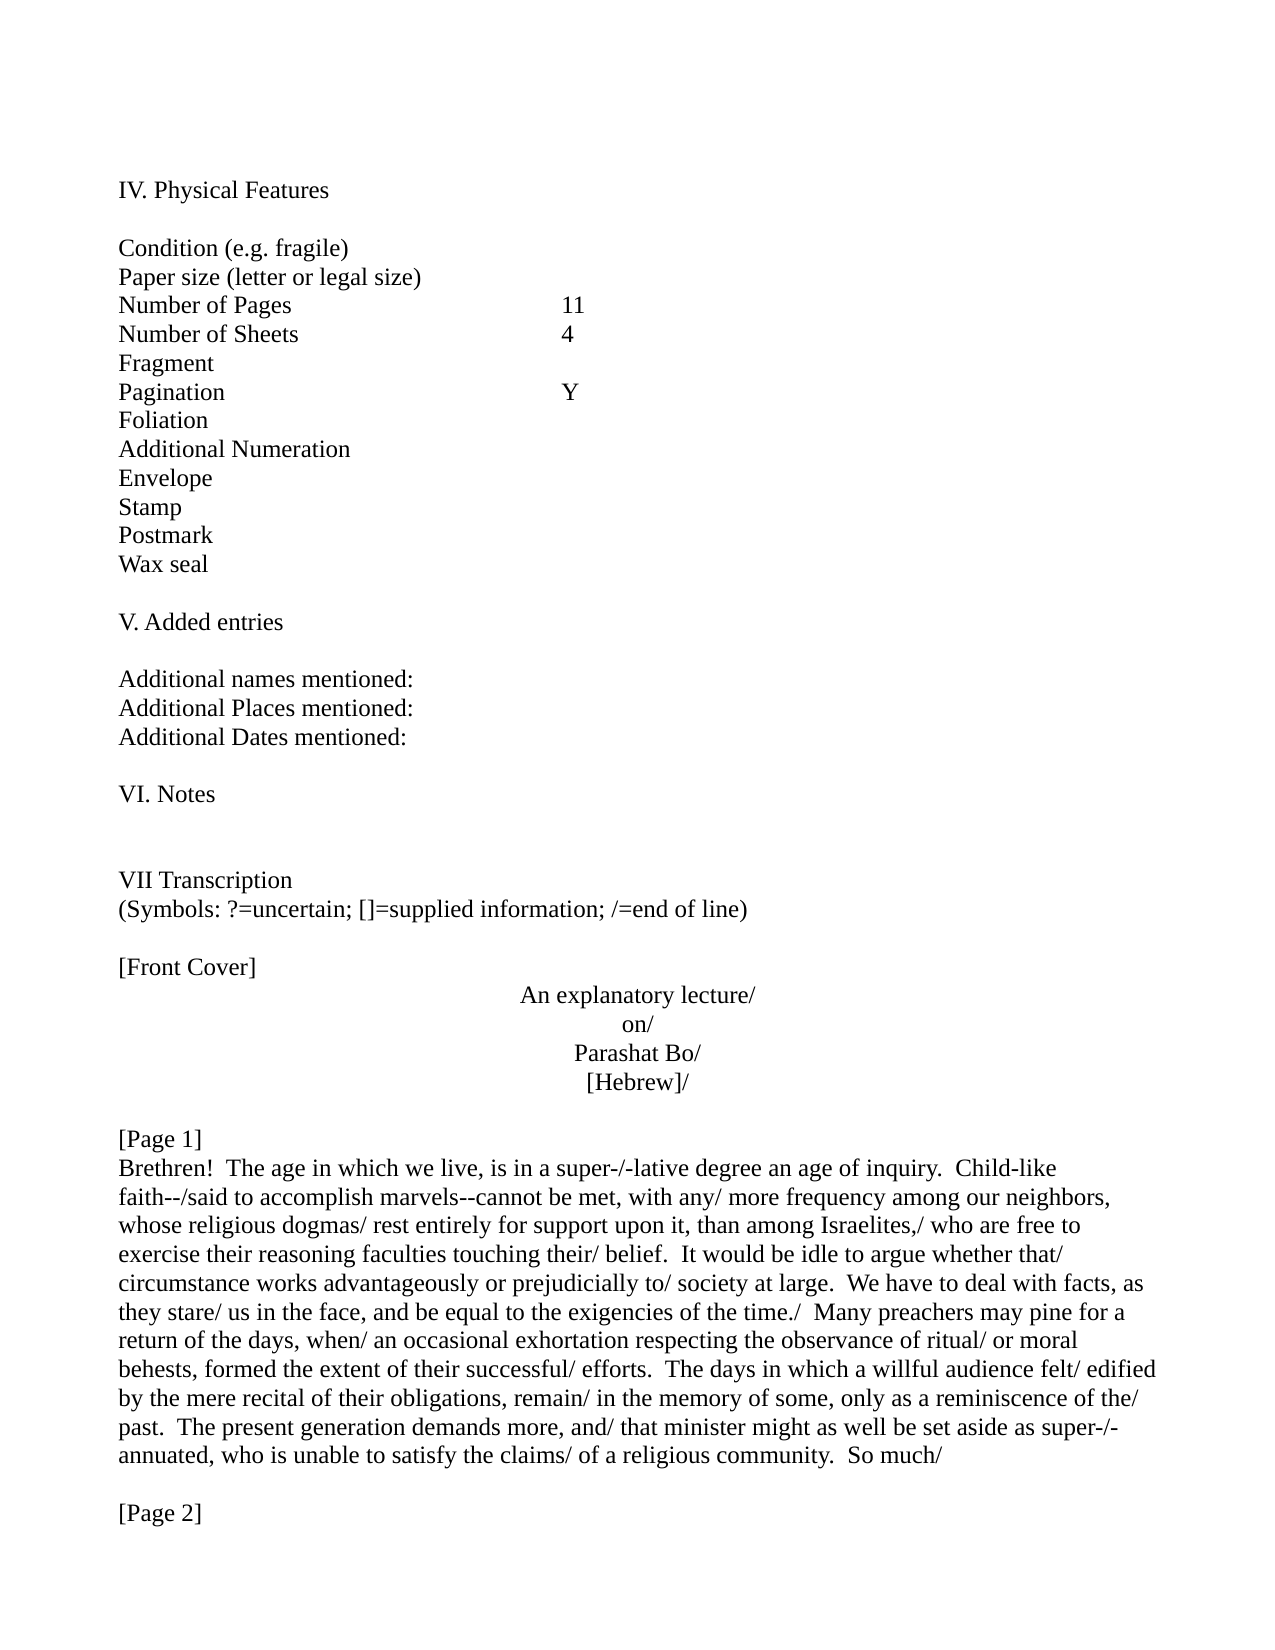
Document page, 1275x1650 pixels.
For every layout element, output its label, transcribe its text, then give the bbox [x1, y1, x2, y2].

text V. Added entries [118, 607, 1157, 636]
text Parashat Bo/ [118, 1038, 1157, 1067]
text Additional Numeration [118, 434, 1157, 463]
text Condition (e.g. fragile) [118, 233, 1157, 262]
text An explanatory lecture/ [118, 981, 1157, 1009]
text VI. Notes [118, 779, 1157, 808]
text Number of Pages 11 [118, 291, 1157, 319]
text Pagination Y [118, 377, 1157, 406]
text Wax seal [118, 549, 1157, 578]
text on/ [118, 1009, 1157, 1038]
text [Page 2] [118, 1498, 1157, 1527]
text Number of Sheets 4 [118, 319, 1157, 348]
text Brethren! The age in which we live, is in a super-/-lative degree an age of inquiry. Child-like faith--/said to accomplish marvels--cannot be met, with any/ more frequency among our neighbors, whose religious dogmas/ rest entirely for support upon it, than among Israelites,/ who are free to exercise their reasoning faculties touching their/ belief. It would be idle to argue whether that/ circumstance works advantageously or prejudicially to/ society at large. We have to deal with facts, as they stare/ us in the face, and be equal to the exigencies of the time./ Many preachers may pine for a return of the days, when/ an occasional exhortation respecting the observance of ritual/ or moral behests, formed the extent of their successful/ efforts. The days in which a willful audience felt/ edified by the mere recital of their obligations, remain/ in the memory of some, only as a reminiscence of the/ past. The present generation demands more, and/ that minister might as well be set aside as super-/-annuated, who is unable to satisfy the claims/ of a religious community. So much/ [118, 1153, 1157, 1469]
text Postma rk [118, 521, 1157, 549]
text (Symbols: ?=uncertain; []=supplied information; /=end of line) [118, 894, 1157, 923]
text Foliation [118, 406, 1157, 434]
text [Hebrew]/ [118, 1067, 1157, 1096]
text [Front Cover] [118, 952, 1157, 981]
text IV. Physical Features [118, 176, 1157, 204]
text Additional Dates mentioned: [118, 722, 1157, 751]
text Additional names mentioned: [118, 664, 1157, 693]
text Paper size (letter or legal size) [118, 262, 1157, 291]
text Fragment [118, 348, 1157, 377]
text VII Transcription [118, 866, 1157, 894]
text Envelope [118, 463, 1157, 492]
text [Page 1] [118, 1124, 1157, 1153]
text Additional Places mentioned: [118, 693, 1157, 722]
text Stamp [118, 492, 1157, 521]
